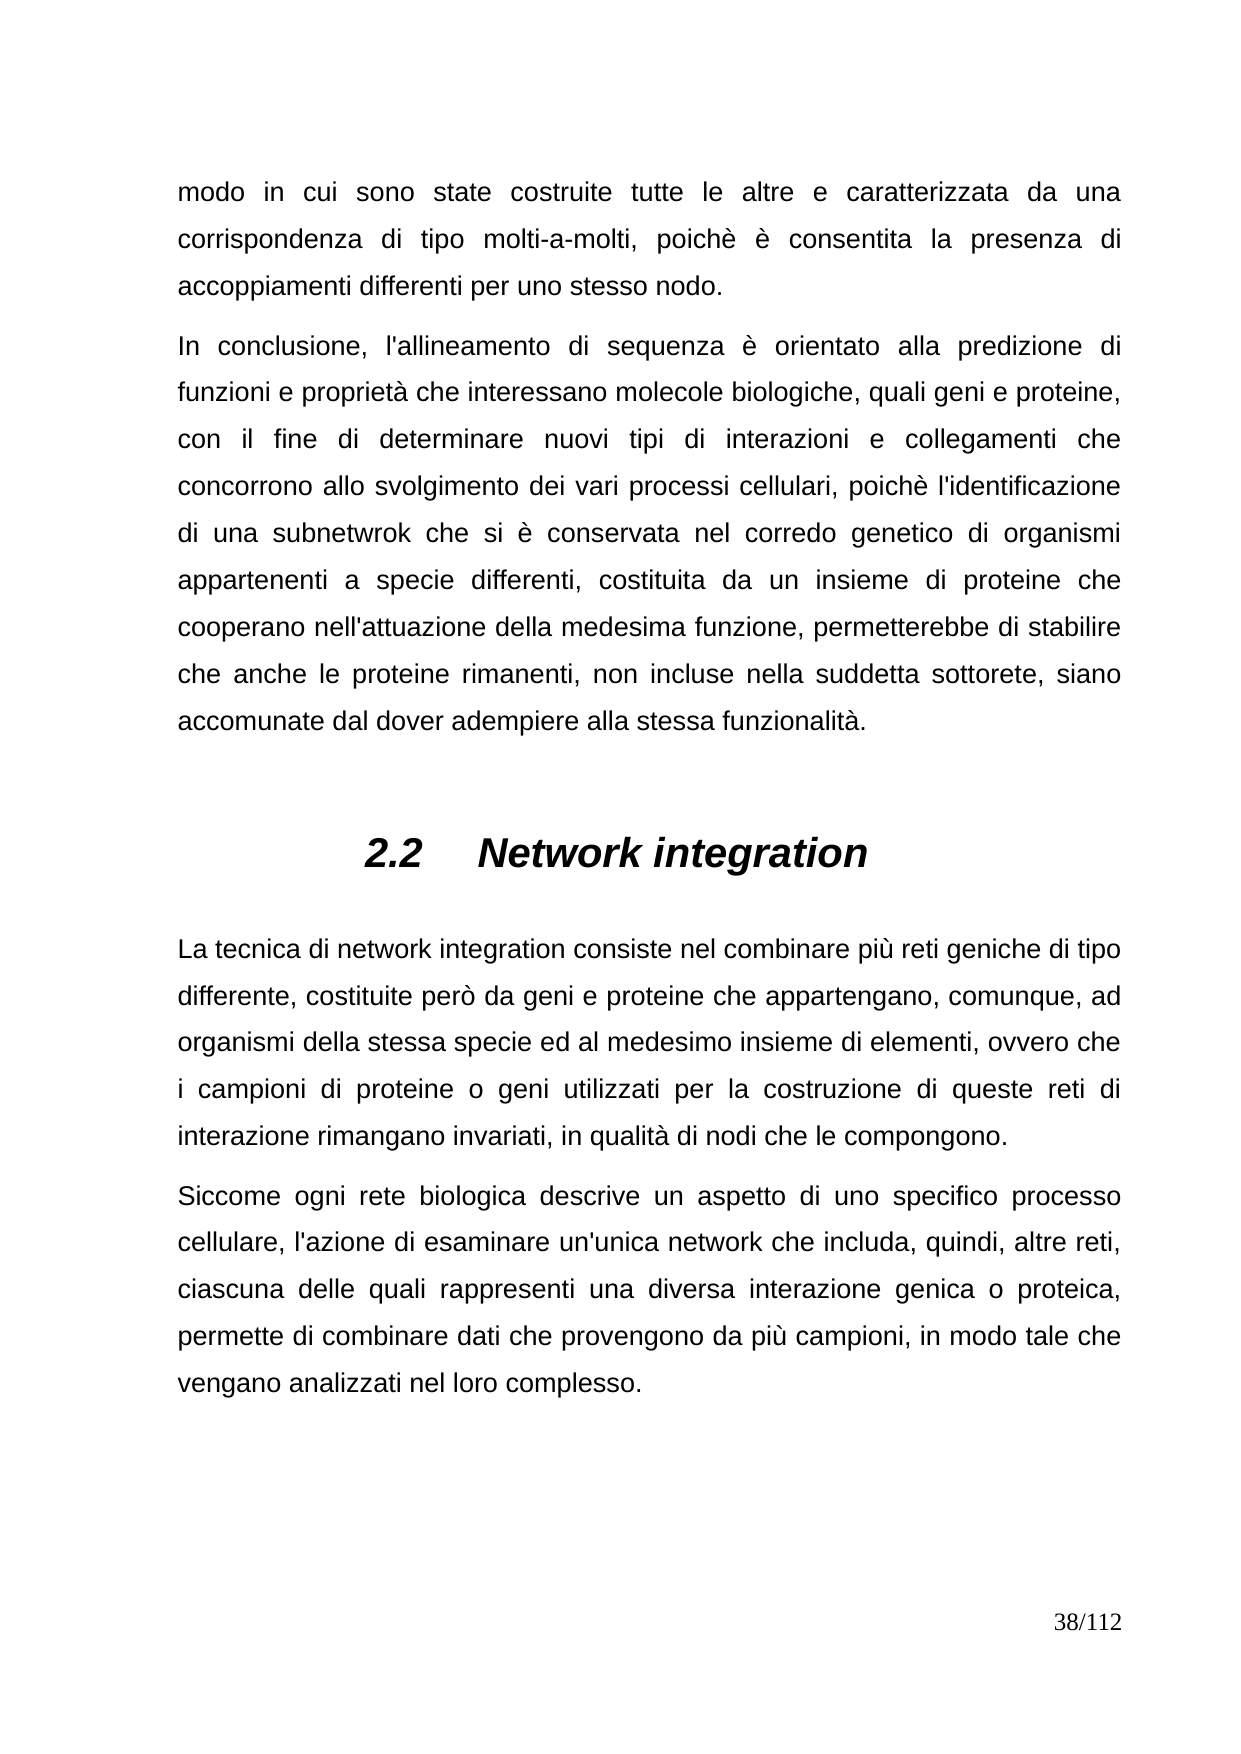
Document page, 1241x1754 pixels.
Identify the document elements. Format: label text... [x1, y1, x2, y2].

subtitle Network integration [365, 828, 1122, 876]
text modo in cui sono state costruite tutte le altre e caratterizzata da una corrispondenza di tipo molti-a-molti, poichè è consentita la presenza di accoppiamenti differenti per uno stesso nodo. [177, 176, 1122, 301]
text La tecnica di network integration consiste nel combinare più reti geniche di tipo differente, costituite però da geni e proteine che appartengano, comunque, ad organismi della stessa specie ed al medesimo insieme di elementi, ovvero che i campioni di proteine o geni utilizzati per la costruzione di queste reti di interazione rimangano invariati, in qualità di nodi che le compongono. [177, 933, 1122, 1151]
text In conclusione, l'allineamento di sequenza è orientato alla predizione di funzioni e proprietà che interessano molecole biologiche, quali geni e proteine, con il fine di determinare nuovi tipi di interazioni e collegamenti che concorrono allo svolgimento dei vari processi cellulari, poichè l'identificazione di una subnetwrok che si è conservata nel corredo genetico di organismi appartenenti a specie differenti, costituita da un insieme di proteine che cooperano nell'attuazione della medesima funzione, permetterebbe di stabilire che anche le proteine rimanenti, non incluse nella suddetta sottorete, siano accomunate dal dover adempiere alla stessa funzionalità. [177, 329, 1122, 736]
text Siccome ogni rete biologica descrive un aspetto di uno specifico processo cellulare, l'azione di esaminare un'unica network che includa, quindi, altre reti, ciascuna delle quali rappresenti una diversa interazione genica o proteica, permette di combinare dati che provengono da più campioni, in modo tale che vengano analizzati nel loro complesso. [177, 1179, 1122, 1398]
